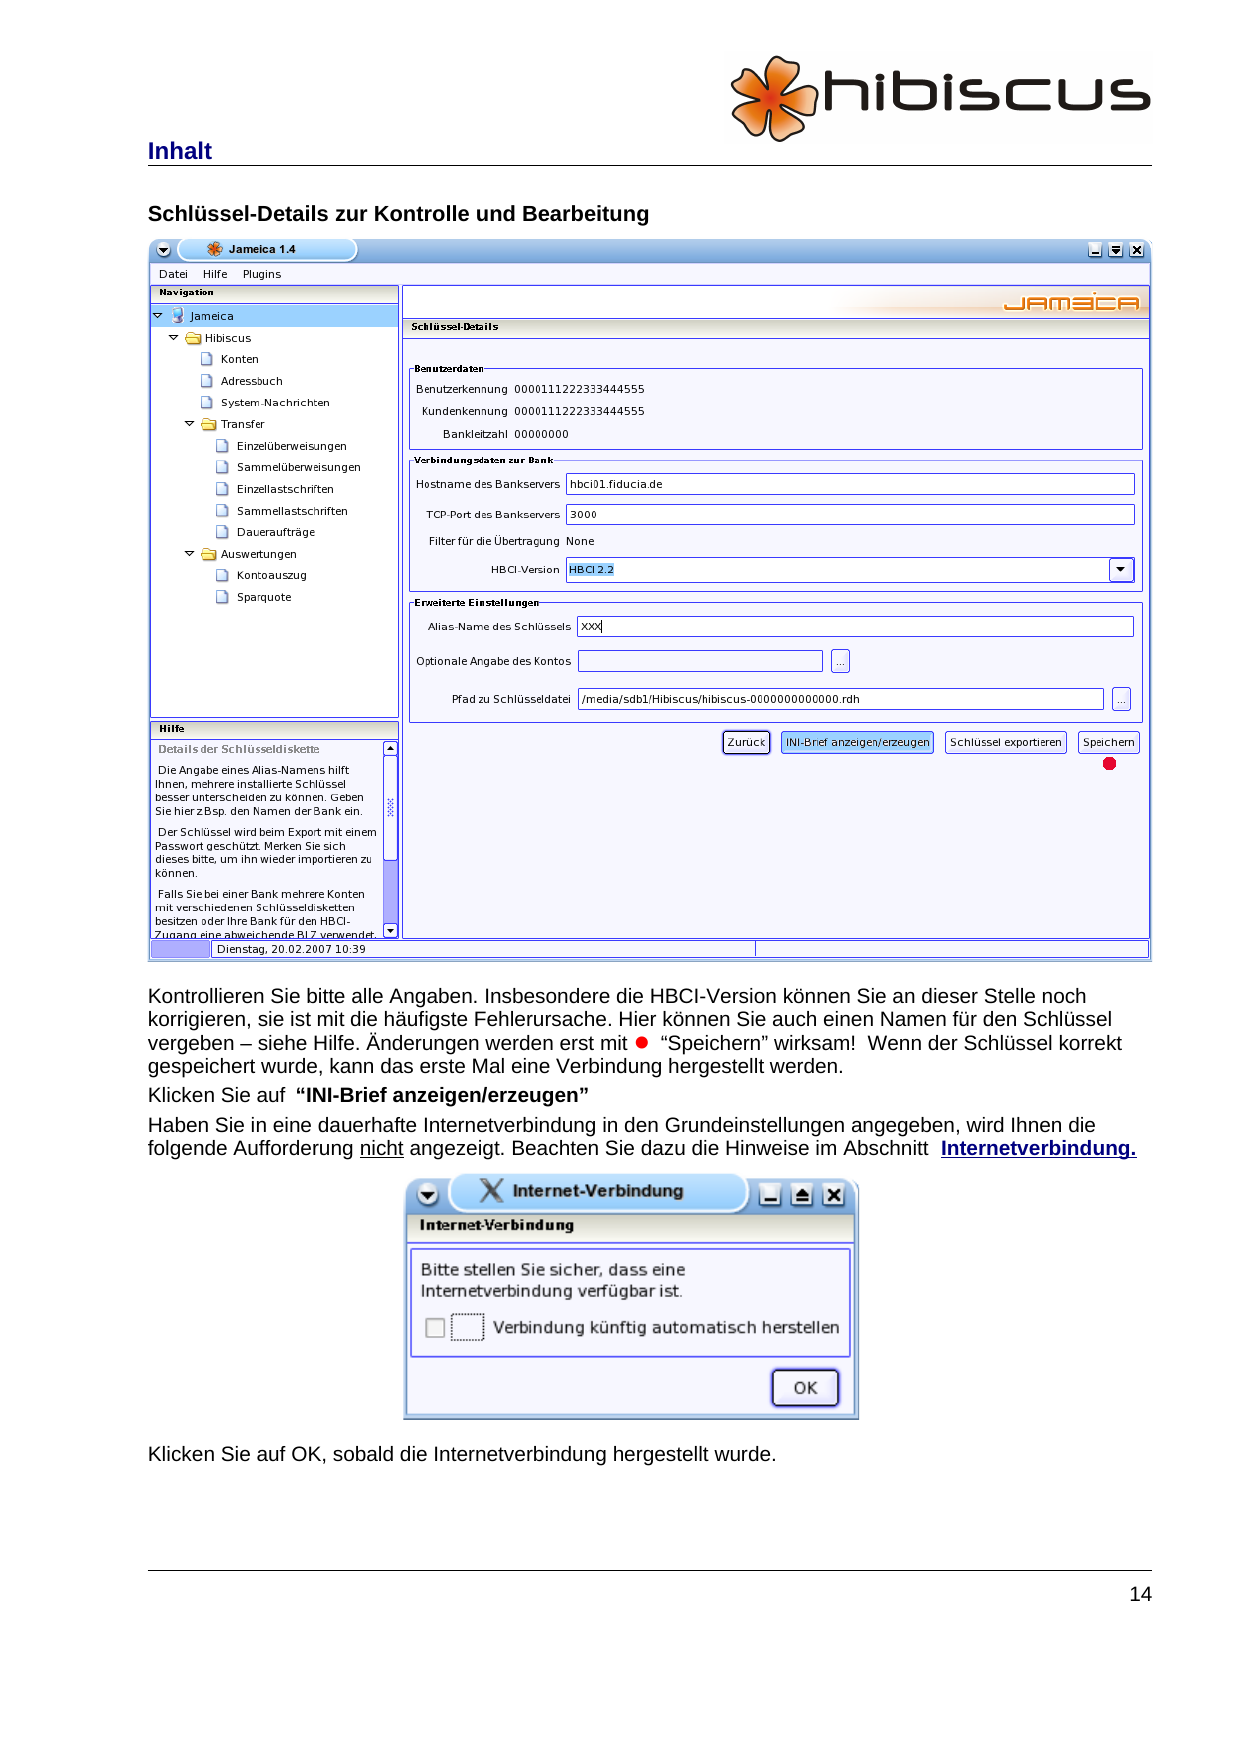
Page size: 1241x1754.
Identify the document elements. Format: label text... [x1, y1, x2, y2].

picture [147, 237, 1153, 962]
text Kontrollieren Sie bitte alle Angaben. Insbesondere die HBCI-Version können Sie an dieser Stelle noch korrigieren, sie ist mit die häufigste Fehlerursache. Hier können Sie auch einen Namen für den Schlüssel vergeben – siehe Hilfe. Änderungen werden erst mit  “Speichern” wirksam! Wenn der Schlüssel korrekt gespeichert wurde, kann das erste Mal eine Verbindung hergestellt werden. [148, 984, 1152, 1078]
text Klicken Sie auf “INI-Brief anzeigen/erzeugen” [148, 1084, 1152, 1107]
text Klicken Sie auf OK, sobald die Internetverbindung hergestellt wurde. [148, 1443, 1152, 1466]
picture [403, 1172, 860, 1420]
subtitle Schlüssel-Details zur Kontrolle und Bearbeitung [148, 201, 1152, 226]
picture [723, 51, 1153, 144]
text Haben Sie in eine dauerhafte Internetverbindung in den Grundeinstellungen angegeben, wird Ihnen die folgende Aufforderung nicht angezeigt. Beachten Sie dazu die Hinweise im Abschnitt Internetverbindung. [148, 1114, 1152, 1160]
